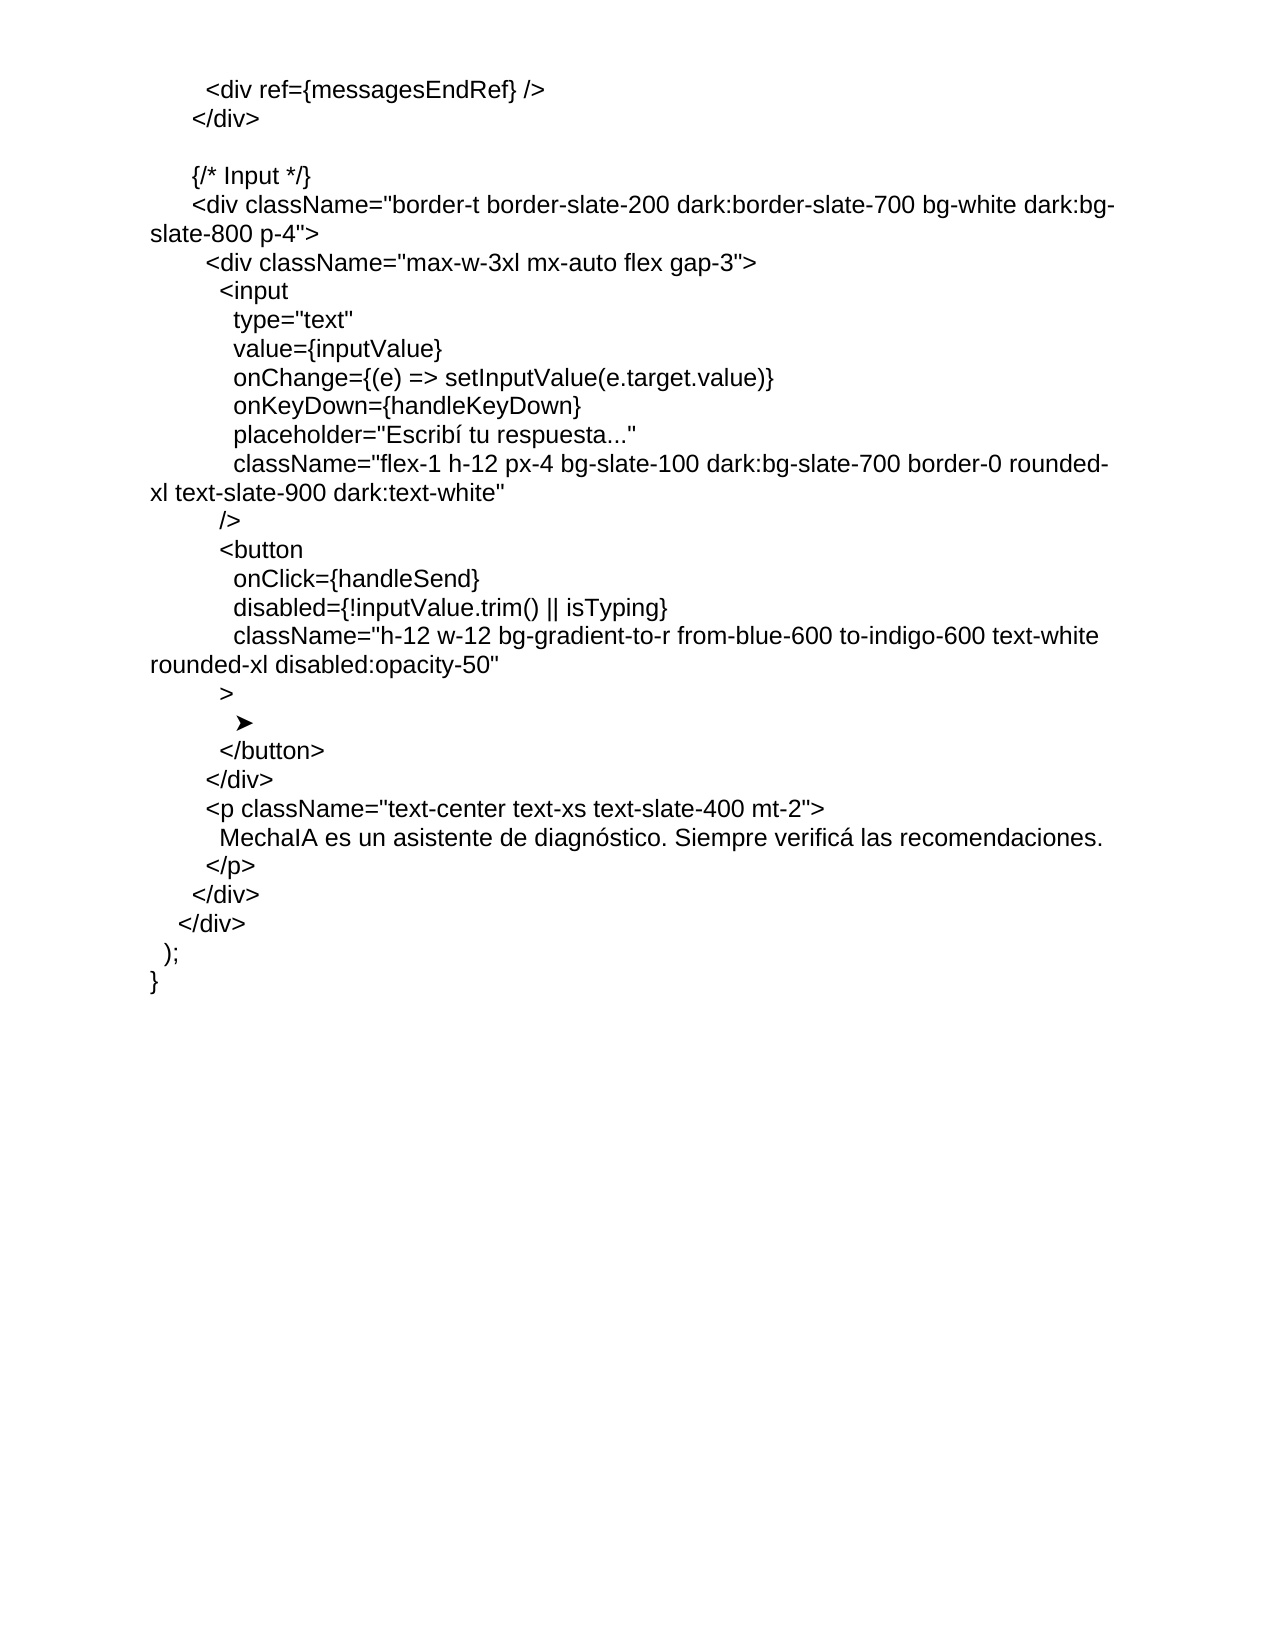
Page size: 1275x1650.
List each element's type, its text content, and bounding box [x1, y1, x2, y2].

text </div> [150, 104, 1125, 132]
text </p> [150, 851, 1125, 880]
text placeholder="Escribí tu respuesta..." [150, 420, 1125, 449]
text > [150, 679, 1125, 707]
text </div> [150, 880, 1125, 909]
text <input [150, 276, 1125, 305]
text type="text" [150, 305, 1125, 334]
text <p className="text-center text-xs text-slate-400 mt-2"> [150, 794, 1125, 822]
text className="h-12 w-12 bg-gradient-to-r from-blue-600 to-indigo-600 text-white rounded-xl disabled:opacity-50" [150, 621, 1125, 679]
text } [150, 966, 1125, 995]
text onChange={(e) => setInputValue(e.target.value)} [150, 362, 1125, 391]
text <div ref={messagesEndRef} /> [150, 75, 1125, 104]
text onClick={handleSend} [150, 564, 1125, 592]
text {/* Input */} [150, 161, 1125, 190]
text onKeyDown={handleKeyDown} [150, 391, 1125, 420]
text <div className="max-w-3xl mx-auto flex gap-3"> [150, 247, 1125, 276]
text <button [150, 535, 1125, 564]
text ); [150, 937, 1125, 966]
text </button> [150, 736, 1125, 765]
text MechaIA es un asistente de diagnóstico. Siempre verificá las recomendaciones. [150, 822, 1125, 851]
text /> [150, 506, 1125, 535]
text </div> [150, 909, 1125, 937]
text className="flex-1 h-12 px-4 bg-slate-100 dark:bg-slate-700 border-0 rounded-xl text-slate-900 dark:text-white" [150, 449, 1125, 506]
text </div> [150, 765, 1125, 794]
text value={inputValue} [150, 334, 1125, 362]
text ➤ [150, 707, 1125, 736]
text <div className="border-t border-slate-200 dark:border-slate-700 bg-white dark:bg-slate-800 p-4"> [150, 190, 1125, 247]
text disabled={!inputValue.trim() || isTyping} [150, 592, 1125, 621]
